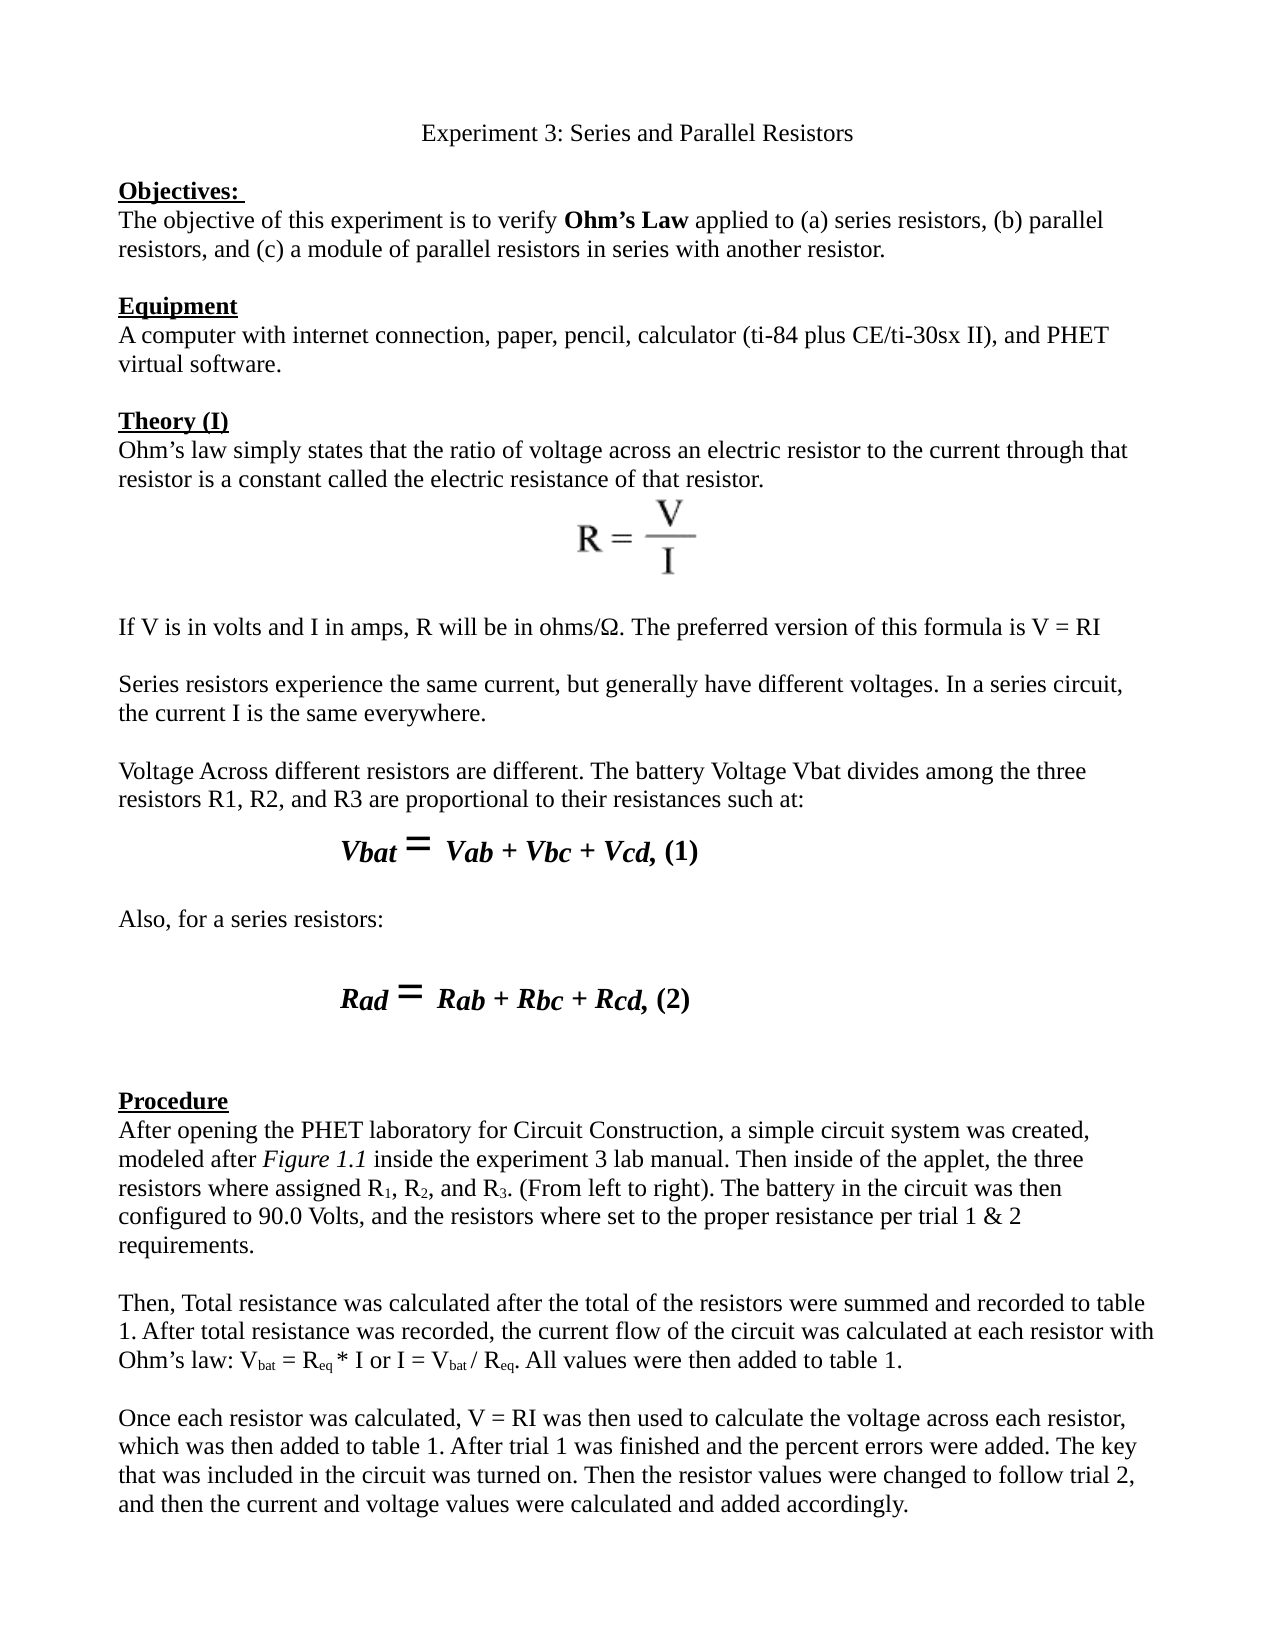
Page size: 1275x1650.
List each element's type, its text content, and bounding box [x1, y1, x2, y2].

text A computer with internet connection, paper, pencil, calculator (ti-84 plus CE/ti-30sx II), and PHET virtual software. [118, 320, 1157, 378]
text Once each resistor was calculated, V = RI was then used to calculate the voltage across each resistor, which was then added to table 1. After trial 1 was finished and the percent errors were added. The key that was included in the circuit was turned on. Then the resistor values were changed to follow trial 2, and then the current and voltage values were calculated and added accordingly. [118, 1403, 1157, 1518]
text Vbat = Vab + Vbc + Vcd, (1) [118, 813, 1157, 871]
text The objective of this experiment is to verify Ohm’s Law applied to (a) series resistors, (b) parallel resistors, and (c) a module of parallel resistors in series with another resistor. [118, 205, 1157, 263]
text Objectives: [118, 176, 1157, 205]
text Theory (I) [118, 406, 1157, 435]
text Voltage Across different resistors are different. The battery Voltage Vbat divides among the three resistors R1, R2, and R3 are proportional to their resistances such at: [118, 756, 1157, 813]
text Ohm’s law simply states that the ratio of voltage across an electric resistor to the current through that resistor is a constant called the electric resistance of that resistor. [118, 435, 1157, 493]
text Procedure [118, 1086, 1157, 1115]
text Also, for a series resistors: [118, 904, 1157, 933]
text If V is in volts and I in amps, R will be in ohms/Ω. The preferred version of this formula is V = RI [118, 612, 1157, 641]
text After opening the PHET laboratory for Circuit Construction, a simple circuit system was created, modeled after Figure 1.1 inside the experiment 3 lab manual. Then inside of the applet, the three resistors where assigned R1, R2, and R3. (From left to right). The battery in the circuit was then configured to 90.0 Volts, and the resistors where set to the proper resistance per trial 1 & 2 requirements. [118, 1115, 1157, 1259]
text Equipment [118, 291, 1157, 320]
text Series resistors experience the same current, but generally have different voltages. In a series circuit, the current I is the same everywhere. [118, 669, 1157, 727]
text Rad = Rab + Rbc + Rcd, (2) [118, 962, 1157, 1019]
picture [577, 492, 698, 584]
text Then, Total resistance was calculated after the total of the resistors were summed and recorded to table 1. After total resistance was recorded, the current flow of the circuit was calculated at each resistor with Ohm’s law: Vbat = Req * I or I = Vbat / Req. All values were then added to table 1. [118, 1288, 1157, 1374]
